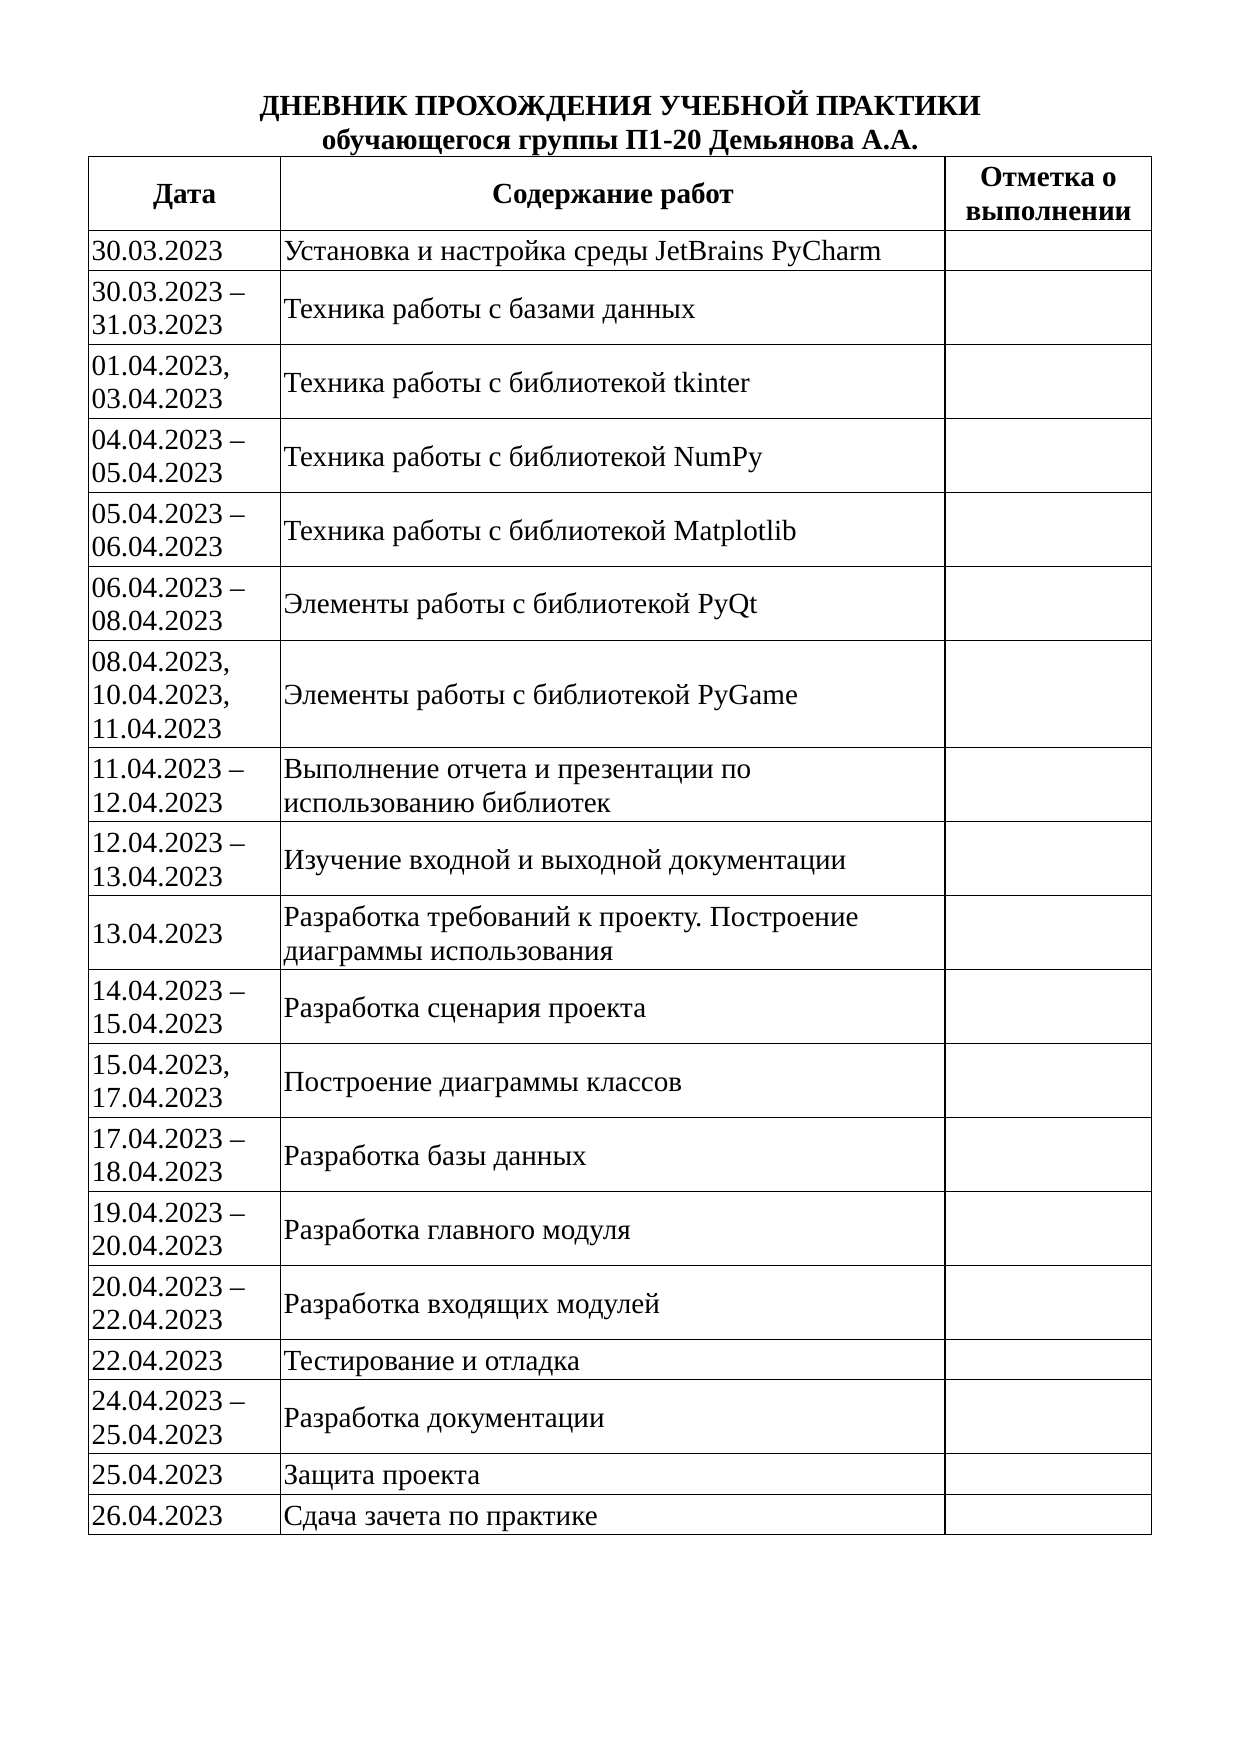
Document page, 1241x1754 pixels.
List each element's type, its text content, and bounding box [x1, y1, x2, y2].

table_cell Защита проекта [281, 1454, 944, 1494]
table_cell Разработка базы данных [281, 1118, 944, 1191]
table_cell 22.04.2023 [89, 1340, 280, 1379]
table_cell 06.04.2023 – 08.04.2023 [89, 567, 280, 640]
table_cell [946, 1454, 1151, 1494]
table_header Дата [89, 157, 280, 229]
table_cell Разработка требований к проекту. Построение диаграммы использования [281, 896, 944, 969]
table_cell 24.04.2023 – 25.04.2023 [89, 1380, 280, 1453]
table_cell 26.04.2023 [89, 1495, 280, 1534]
table_cell [946, 567, 1151, 640]
table_cell Разработка входящих модулей [281, 1266, 944, 1339]
table_cell [946, 822, 1151, 895]
table_cell Техника работы с библиотекой Matplotlib [281, 493, 944, 566]
table_cell Техника работы с базами данных [281, 271, 944, 344]
table_cell Разработка документации [281, 1380, 944, 1453]
table_cell 25.04.2023 [89, 1454, 280, 1494]
table_cell [946, 1340, 1151, 1379]
table_cell Тестирование и отладка [281, 1340, 944, 1379]
table_cell 30.03.2023 – 31.03.2023 [89, 271, 280, 344]
table_cell [946, 1118, 1151, 1191]
table_cell [946, 231, 1151, 270]
table_cell Разработка сценария проекта [281, 970, 944, 1043]
table_cell Разработка главного модуля [281, 1192, 944, 1265]
table_cell Техника работы с библиотекой tkinter [281, 345, 944, 418]
table_cell [946, 1495, 1151, 1534]
table_cell [946, 1380, 1151, 1453]
table_cell Техника работы с библиотекой NumPy [281, 419, 944, 492]
table_cell 11.04.2023 – 12.04.2023 [89, 748, 280, 821]
table_cell [946, 970, 1151, 1043]
table_cell 17.04.2023 – 18.04.2023 [89, 1118, 280, 1191]
table_cell 05.04.2023 – 06.04.2023 [89, 493, 280, 566]
table_cell 13.04.2023 [89, 896, 280, 969]
table_cell 08.04.2023, 10.04.2023, 11.04.2023 [89, 641, 280, 747]
table_cell Выполнение отчета и презентации по использованию библиотек [281, 748, 944, 821]
text ДНЕВНИК ПРОХОЖДЕНИЯ УЧЕБНОЙ ПРАКТИКИ [88, 88, 1152, 122]
table_cell 14.04.2023 – 15.04.2023 [89, 970, 280, 1043]
table_cell Элементы работы с библиотекой PyQt [281, 567, 944, 640]
table_cell [946, 419, 1151, 492]
table_cell [946, 493, 1151, 566]
text обучающегося группы П1-20 Демьянова А.А. [88, 122, 1152, 156]
table_cell 15.04.2023, 17.04.2023 [89, 1044, 280, 1117]
table_cell 01.04.2023, 03.04.2023 [89, 345, 280, 418]
table_header Содержание работ [281, 157, 944, 229]
table_cell [946, 271, 1151, 344]
table_cell 04.04.2023 – 05.04.2023 [89, 419, 280, 492]
table_cell [946, 1192, 1151, 1265]
table_cell [946, 896, 1151, 969]
table_cell Установка и настройка среды JetBrains PyCharm [281, 231, 944, 270]
table_header Отметка о выполнении [946, 157, 1151, 229]
table_cell [946, 345, 1151, 418]
table_cell Элементы работы с библиотекой PyGame [281, 641, 944, 747]
table_cell Изучение входной и выходной документации [281, 822, 944, 895]
table_cell Сдача зачета по практике [281, 1495, 944, 1534]
table_cell 19.04.2023 – 20.04.2023 [89, 1192, 280, 1265]
table_cell [946, 1266, 1151, 1339]
table_cell 20.04.2023 – 22.04.2023 [89, 1266, 280, 1339]
table_cell [946, 641, 1151, 747]
table_cell [946, 748, 1151, 821]
table_cell Построение диаграммы классов [281, 1044, 944, 1117]
table_cell 12.04.2023 –13.04.2023 [89, 822, 280, 895]
table_cell 30.03.2023 [89, 231, 280, 270]
table_cell [946, 1044, 1151, 1117]
